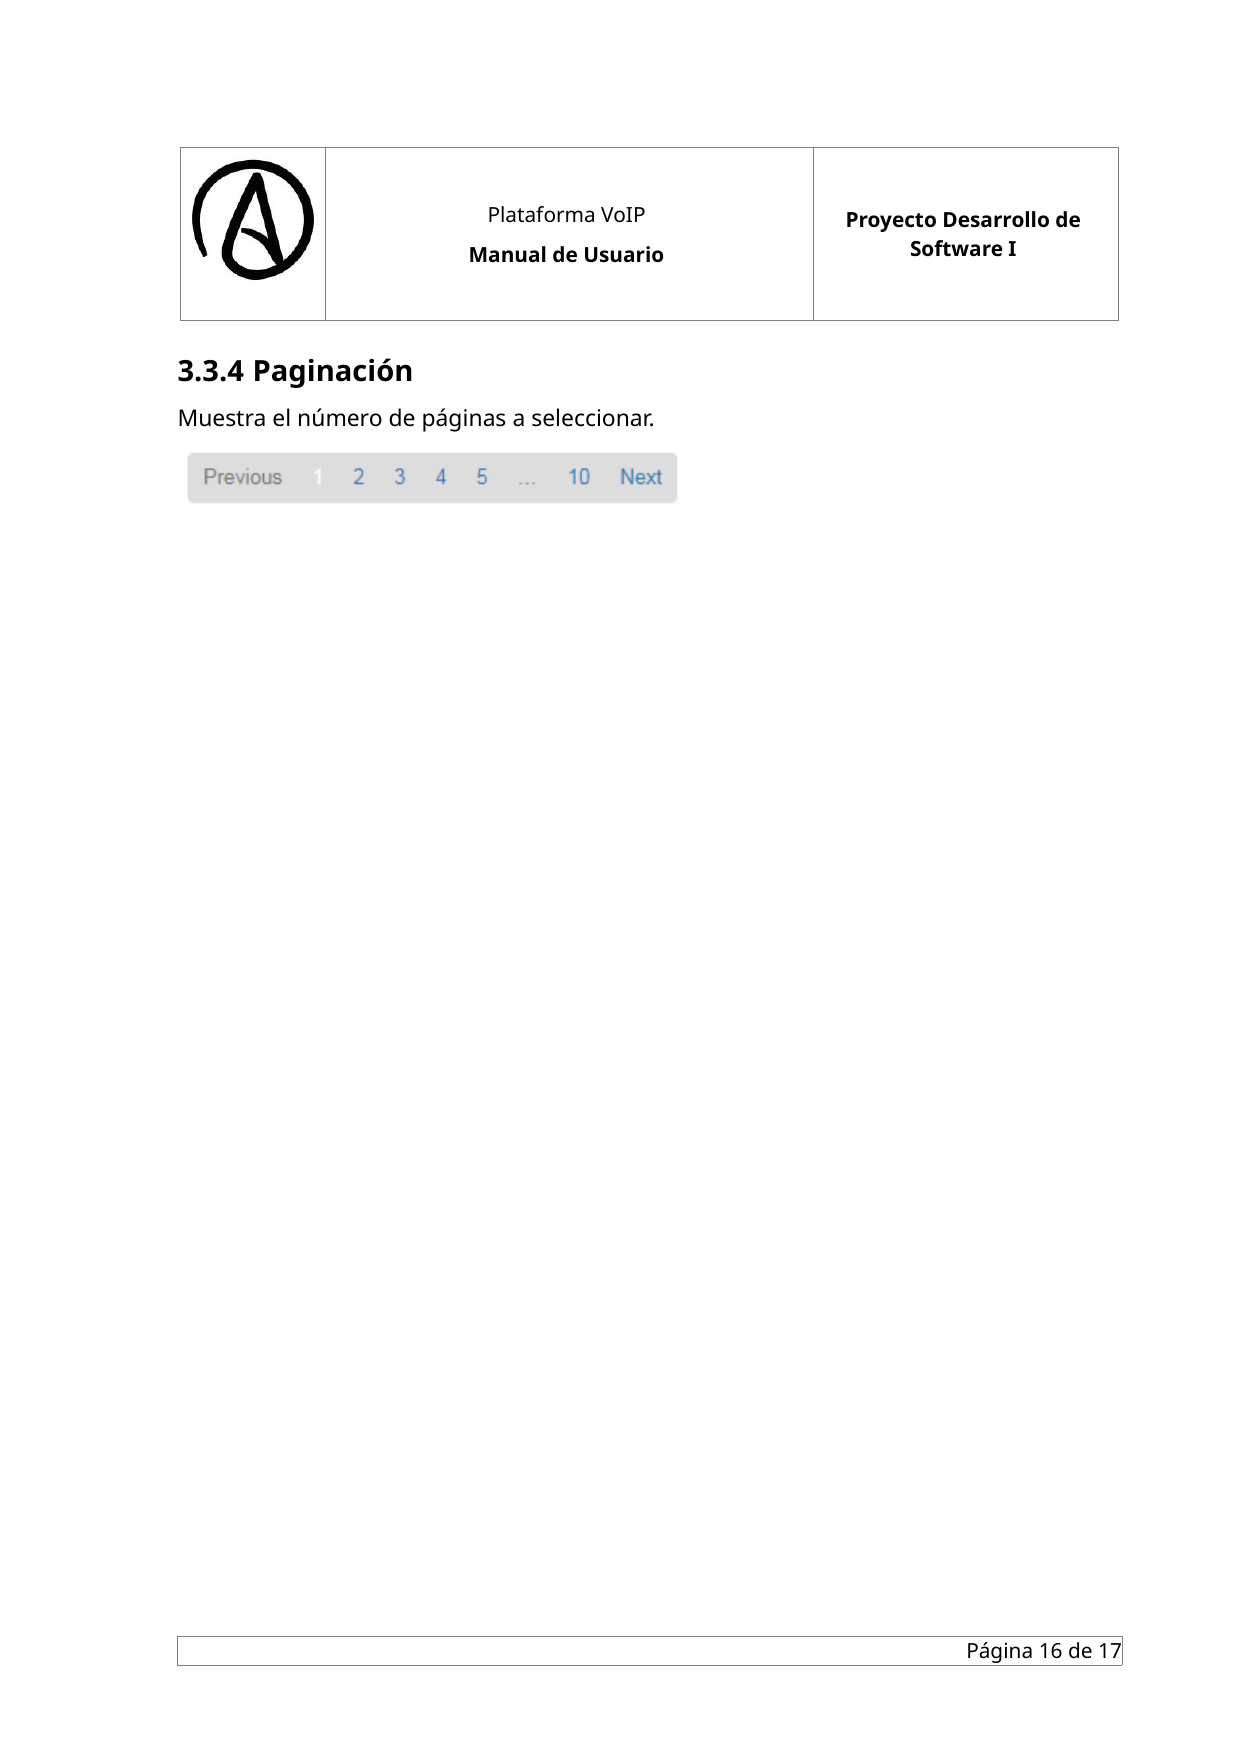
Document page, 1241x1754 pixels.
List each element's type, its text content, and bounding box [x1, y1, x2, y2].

subtitle Paginación [177, 350, 1122, 389]
text Muestra el número de páginas a seleccionar. [177, 402, 1122, 433]
